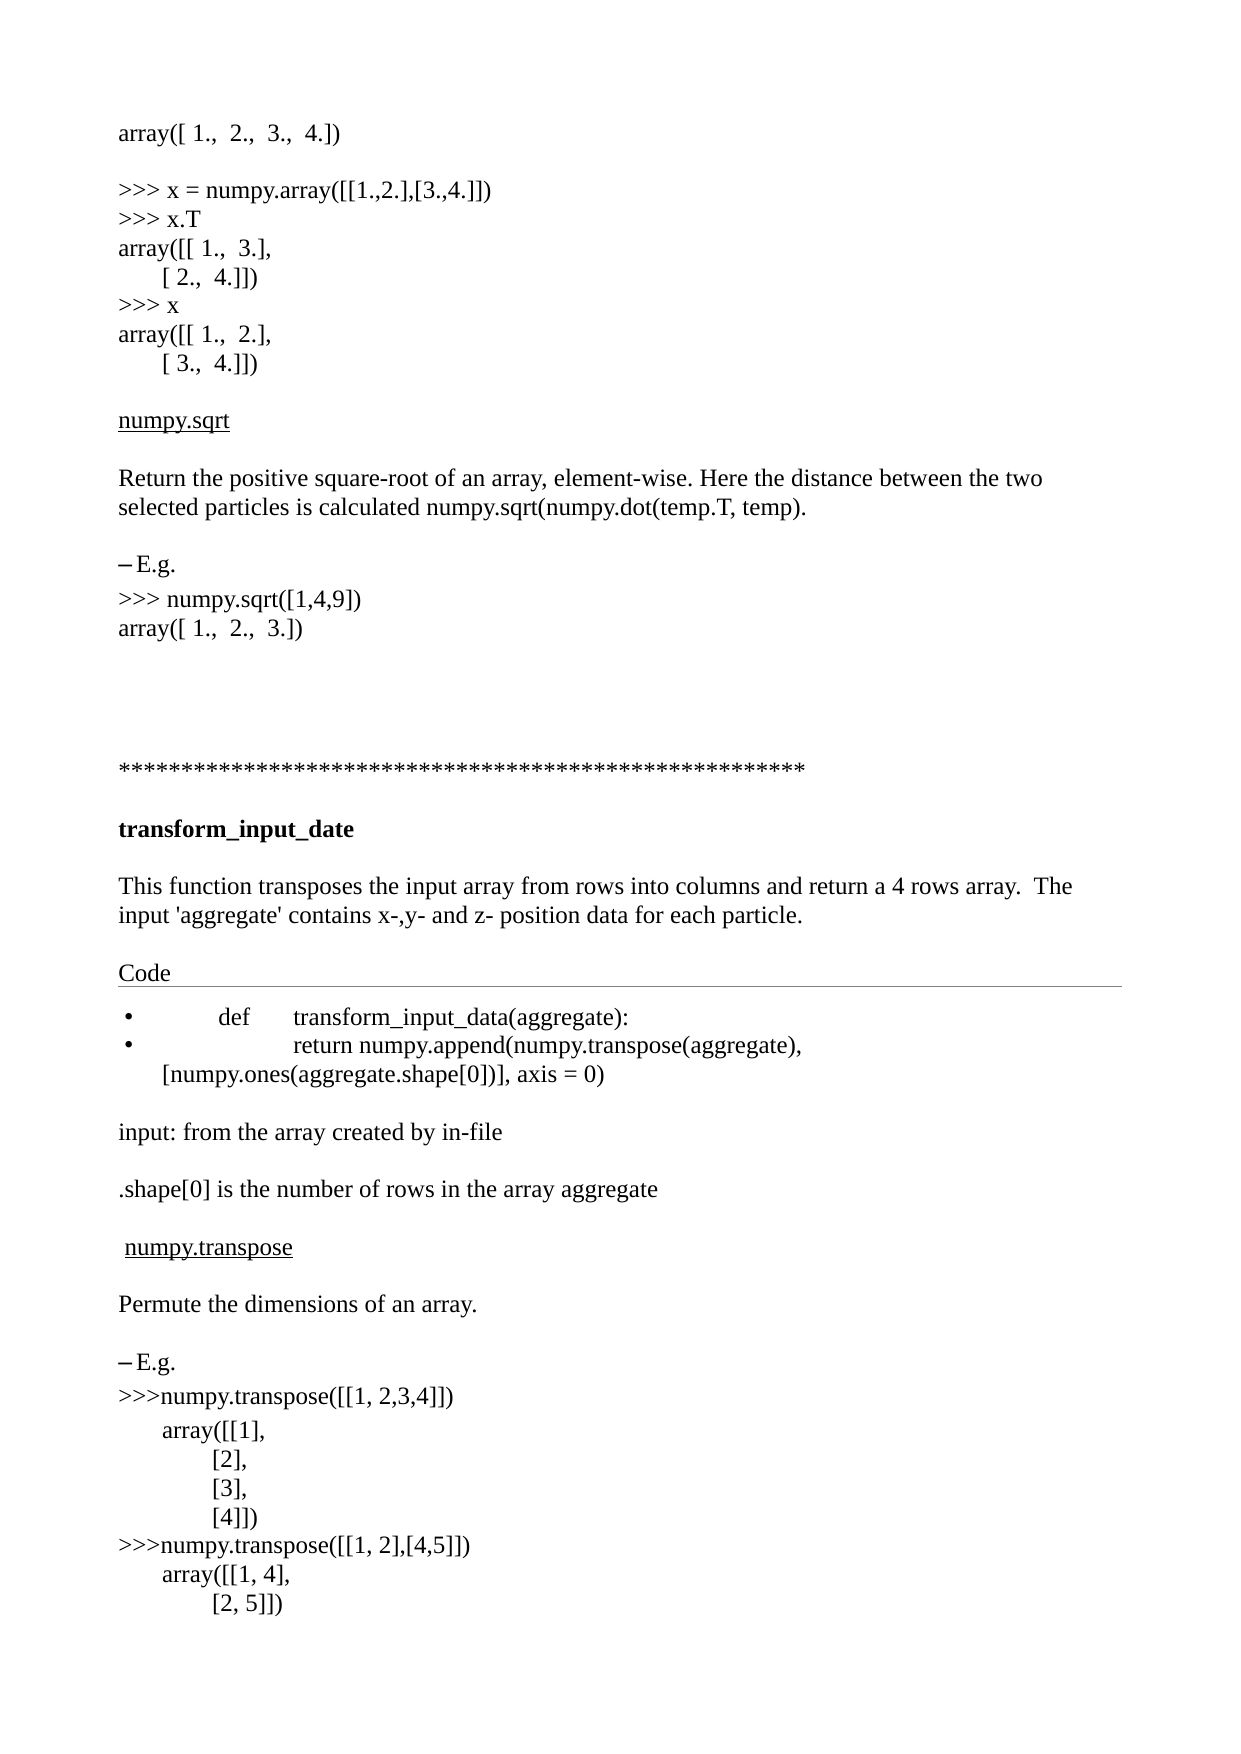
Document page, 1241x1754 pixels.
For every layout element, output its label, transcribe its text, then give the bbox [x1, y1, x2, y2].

text >>>numpy.transpose([[1, 2],[4,5]]) [118, 1531, 1122, 1559]
text array([ 1., 2., 3., 4.]) [118, 118, 1122, 147]
text [2], [118, 1444, 1122, 1473]
text This function transposes the input array from rows into columns and return a 4 rows array. The input 'aggregate' contains x-,y- and z- position data for each particle. [118, 871, 1122, 929]
text ******************************************************* [118, 756, 1122, 785]
text >>> x = numpy.array([[1.,2.],[3.,4.]]) [118, 176, 1122, 204]
text >>> numpy.sqrt([1,4,9]) [118, 584, 1122, 613]
text [4]]) [118, 1502, 1122, 1531]
text >>> x.T [118, 204, 1122, 233]
text [3], [118, 1473, 1122, 1502]
text >>> x [118, 291, 1122, 319]
list return numpy.append(numpy.transpose(aggregate), [numpy.ones(aggregate.shape[0])], axis = 0) [124, 1030, 1122, 1088]
list def transform_input_data(aggregate): [124, 1002, 1122, 1030]
text Permute the dimensions of an array. [118, 1289, 1122, 1318]
text transform_input_date [118, 814, 1122, 843]
list E.g. [118, 1347, 1122, 1375]
text .shape[0] is the number of rows in the array aggregate [118, 1174, 1122, 1203]
text numpy.sqrt [118, 406, 1122, 434]
text array([[1], [118, 1416, 1122, 1444]
text [ 2., 4.]]) [118, 262, 1122, 291]
text [2, 5]]) [118, 1588, 1122, 1617]
text [ 3., 4.]]) [118, 348, 1122, 377]
text Code [118, 958, 1122, 986]
list E.g. [118, 549, 1122, 578]
text array([[ 1., 3.], [118, 233, 1122, 262]
text numpy.transpose [124, 1232, 1122, 1260]
list >>>numpy.transpose([[1, 2,3,4]]) [118, 1381, 1122, 1410]
text array([[1, 4], [118, 1559, 1122, 1588]
text array([[ 1., 2.], [118, 319, 1122, 348]
text input: from the array created by in-file [118, 1117, 1122, 1145]
text Return the positive square-root of an array, element-wise. Here the distance between the two selected particles is calculated numpy.sqrt(numpy.dot(temp.T, temp). [118, 463, 1122, 521]
text array([ 1., 2., 3.]) [118, 613, 1122, 641]
